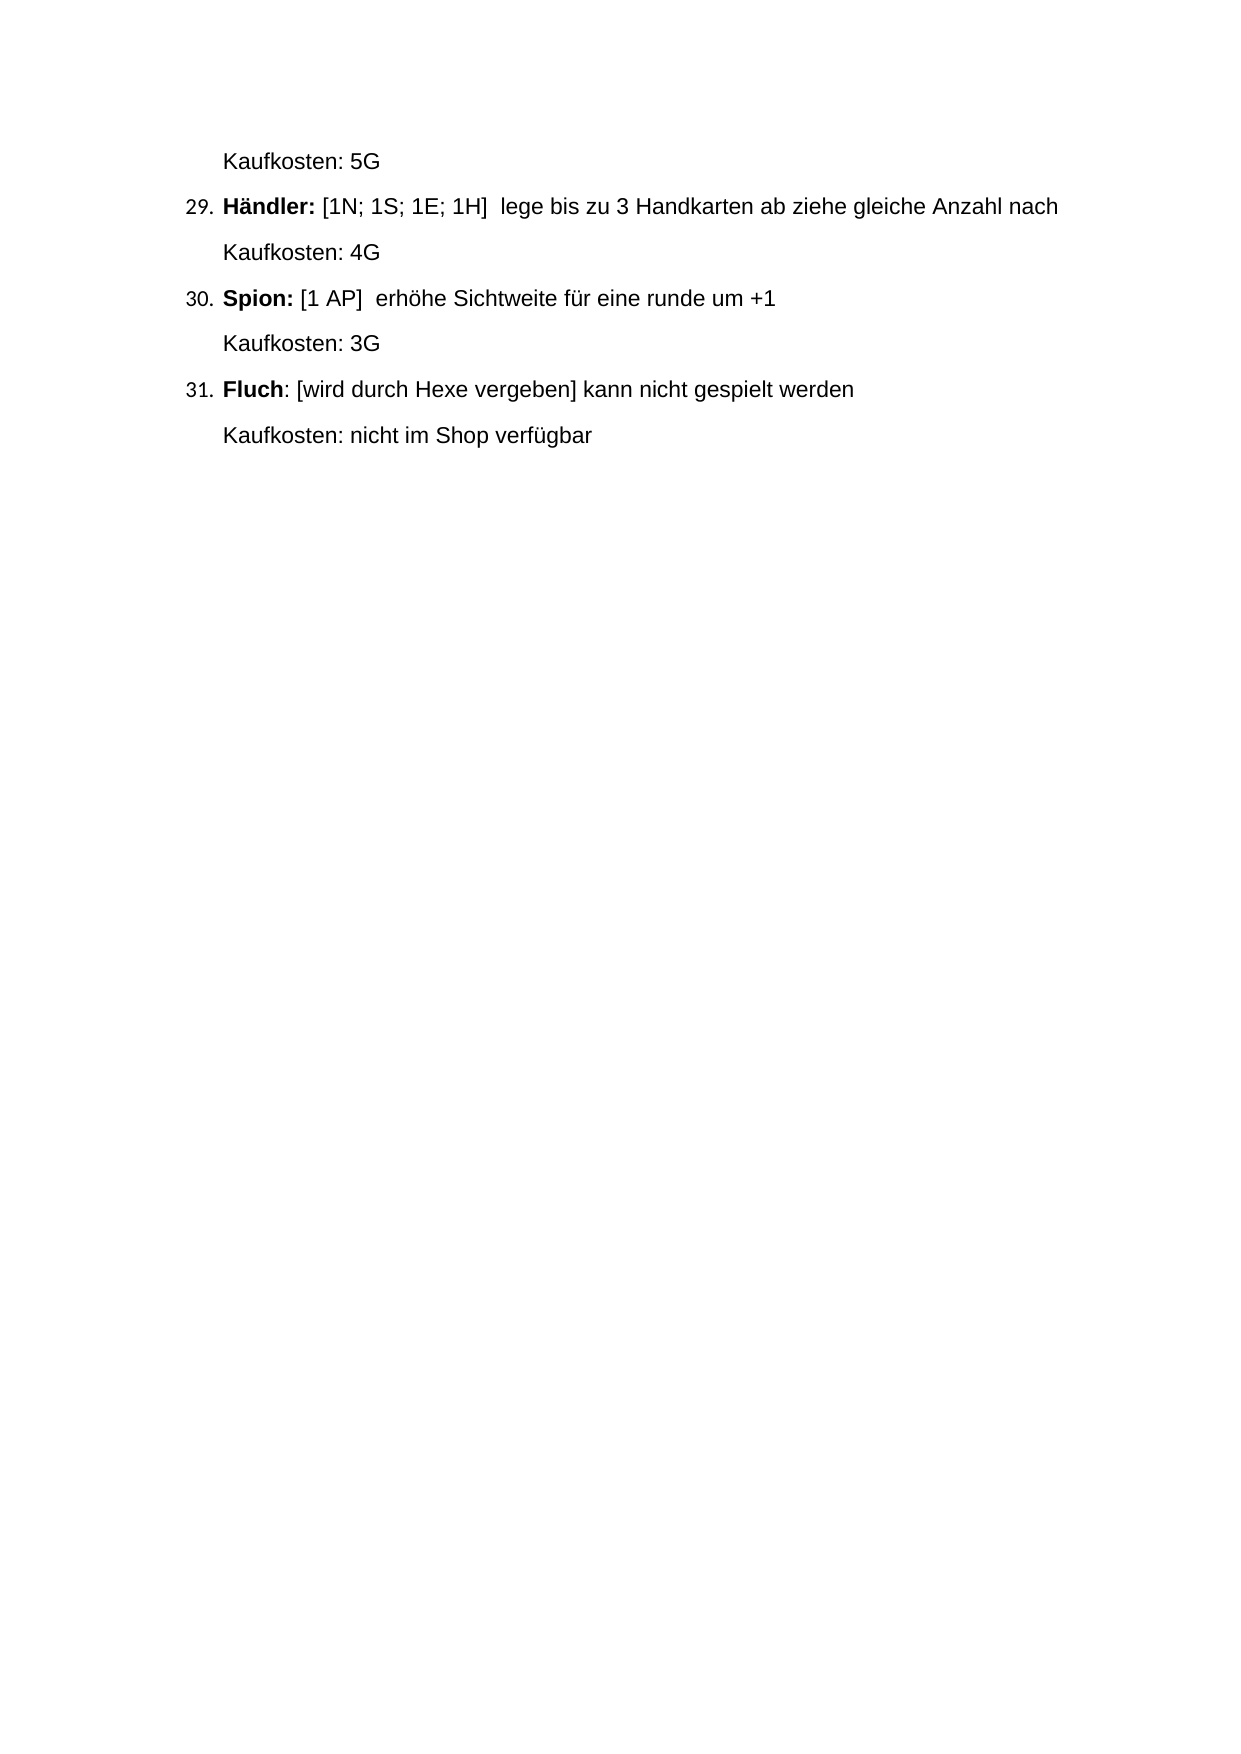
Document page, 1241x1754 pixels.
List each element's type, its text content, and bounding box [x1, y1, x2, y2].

list Kaufkosten: 3G [185, 330, 1093, 357]
list Kaufkosten: 4G [185, 239, 1093, 265]
list Kaufkosten: nicht im Shop verfügbar [223, 422, 1093, 448]
list Fluch: [wird durch Hexe vergeben] kann nicht gespielt werden [185, 375, 1093, 403]
list Kaufkosten: 5G [185, 148, 1093, 174]
list Spion: [1 AP] erhöhe Sichtweite für eine runde um +1 [185, 284, 1093, 312]
list Händler: [1N; 1S; 1E; 1H] lege bis zu 3 Handkarten ab ziehe gleiche Anzahl nach [185, 192, 1093, 220]
